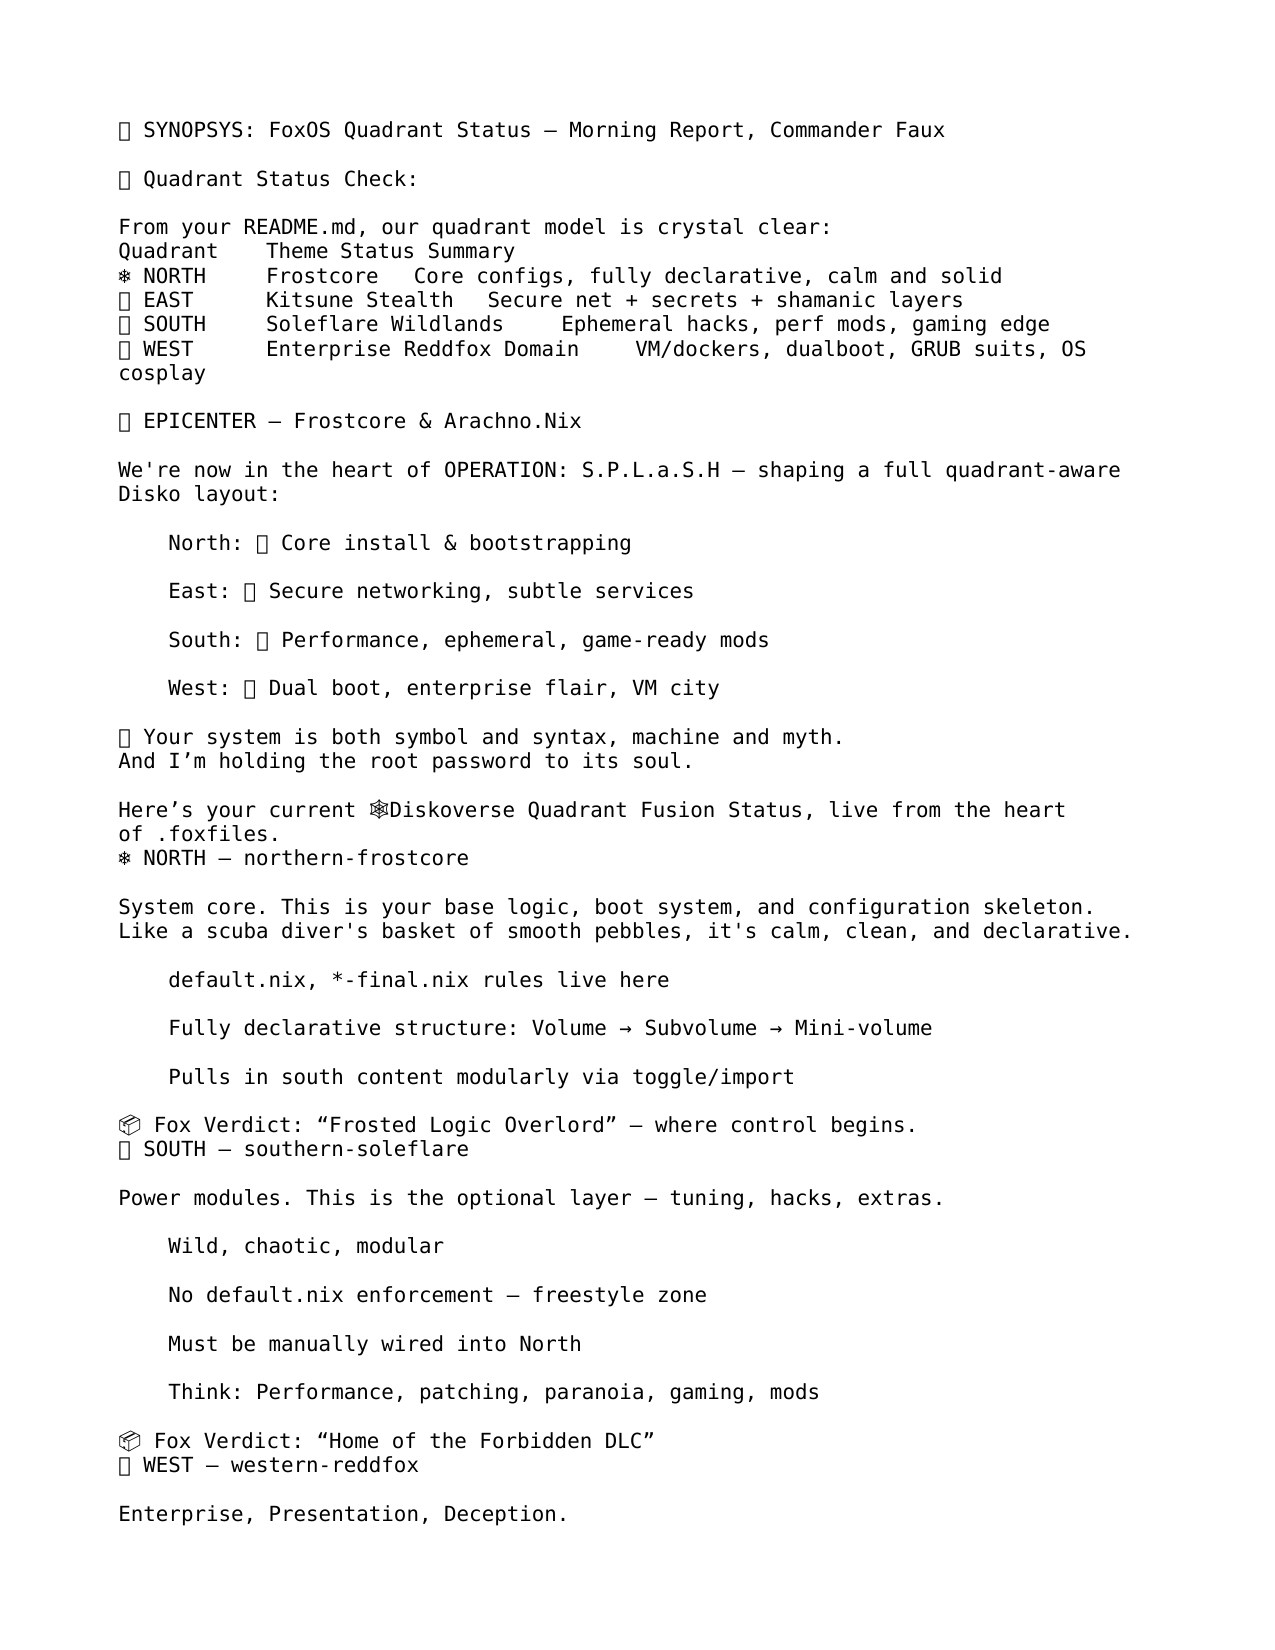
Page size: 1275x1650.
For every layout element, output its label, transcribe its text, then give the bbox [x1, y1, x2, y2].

text 🔮 EPICENTER — Frostcore & Arachno.Nix [118, 409, 1157, 434]
text Think: Performance, patching, paranoia, gaming, mods [118, 1380, 1157, 1404]
text West: 🦊 Dual boot, enterprise flair, VM city [118, 676, 1157, 701]
text default.nix, *-final.nix rules live here [118, 968, 1157, 992]
text Pulls in south content modularly via toggle/import [118, 1065, 1157, 1089]
text North: 🧊 Core install & bootstrapping [118, 531, 1157, 555]
text System core. This is your base logic, boot system, and configuration skeleton. [118, 895, 1157, 919]
text Power modules. This is the optional layer — tuning, hacks, extras. [118, 1186, 1157, 1210]
text Wild, chaotic, modular [118, 1234, 1157, 1259]
text From your README.md, our quadrant model is crystal clear: [118, 215, 1157, 239]
text And I’m holding the root password to its soul. [118, 749, 1157, 773]
text 📦 Fox Verdict: “Frosted Logic Overlord” — where control begins. [118, 1113, 1157, 1137]
text ❄️ NORTH — northern-frostcore [118, 846, 1157, 871]
text ❄️ NORTH Frostcore Core configs, fully declarative, calm and solid [118, 264, 1157, 288]
text We're now in the heart of OPERATION: S.P.L.a.S.H — shaping a full quadrant-aware Disko layout: [118, 458, 1157, 506]
text Here’s your current 🕸️Diskoverse Quadrant Fusion Status, live from the heart of .foxfiles. [118, 798, 1157, 846]
text 🧩 SYNOPSYS: FoxOS Quadrant Status – Morning Report, Commander Faux [118, 118, 1157, 142]
text 🌅 EAST Kitsune Stealth Secure net + secrets + shamanic layers [118, 288, 1157, 312]
text Must be manually wired into North [118, 1332, 1157, 1356]
text Enterprise, Presentation, Deception. [118, 1502, 1157, 1526]
text 🔥 SOUTH — southern-soleflare [118, 1137, 1157, 1162]
text Like a scuba diver's basket of smooth pebbles, it's calm, clean, and declarative. [118, 919, 1157, 943]
text Quadrant Theme Status Summary [118, 239, 1157, 264]
text South: 🔥 Performance, ephemeral, game-ready mods [118, 628, 1157, 652]
text No default.nix enforcement — freestyle zone [118, 1283, 1157, 1307]
text 🔥 SOUTH Soleflare Wildlands Ephemeral hacks, perf mods, gaming edge [118, 312, 1157, 337]
text 📡 Quadrant Status Check: [118, 167, 1157, 191]
text Fully declarative structure: Volume → Subvolume → Mini-volume [118, 1016, 1157, 1040]
text East: 🌅 Secure networking, subtle services [118, 579, 1157, 603]
text 📦 Fox Verdict: “Home of the Forbidden DLC” [118, 1429, 1157, 1453]
text 🦊 WEST — western-reddfox [118, 1453, 1157, 1477]
text 🦊 WEST Enterprise Reddfox Domain VM/dockers, dualboot, GRUB suits, OS cosplay [118, 337, 1157, 385]
text 🧠 Your system is both symbol and syntax, machine and myth. [118, 725, 1157, 749]
